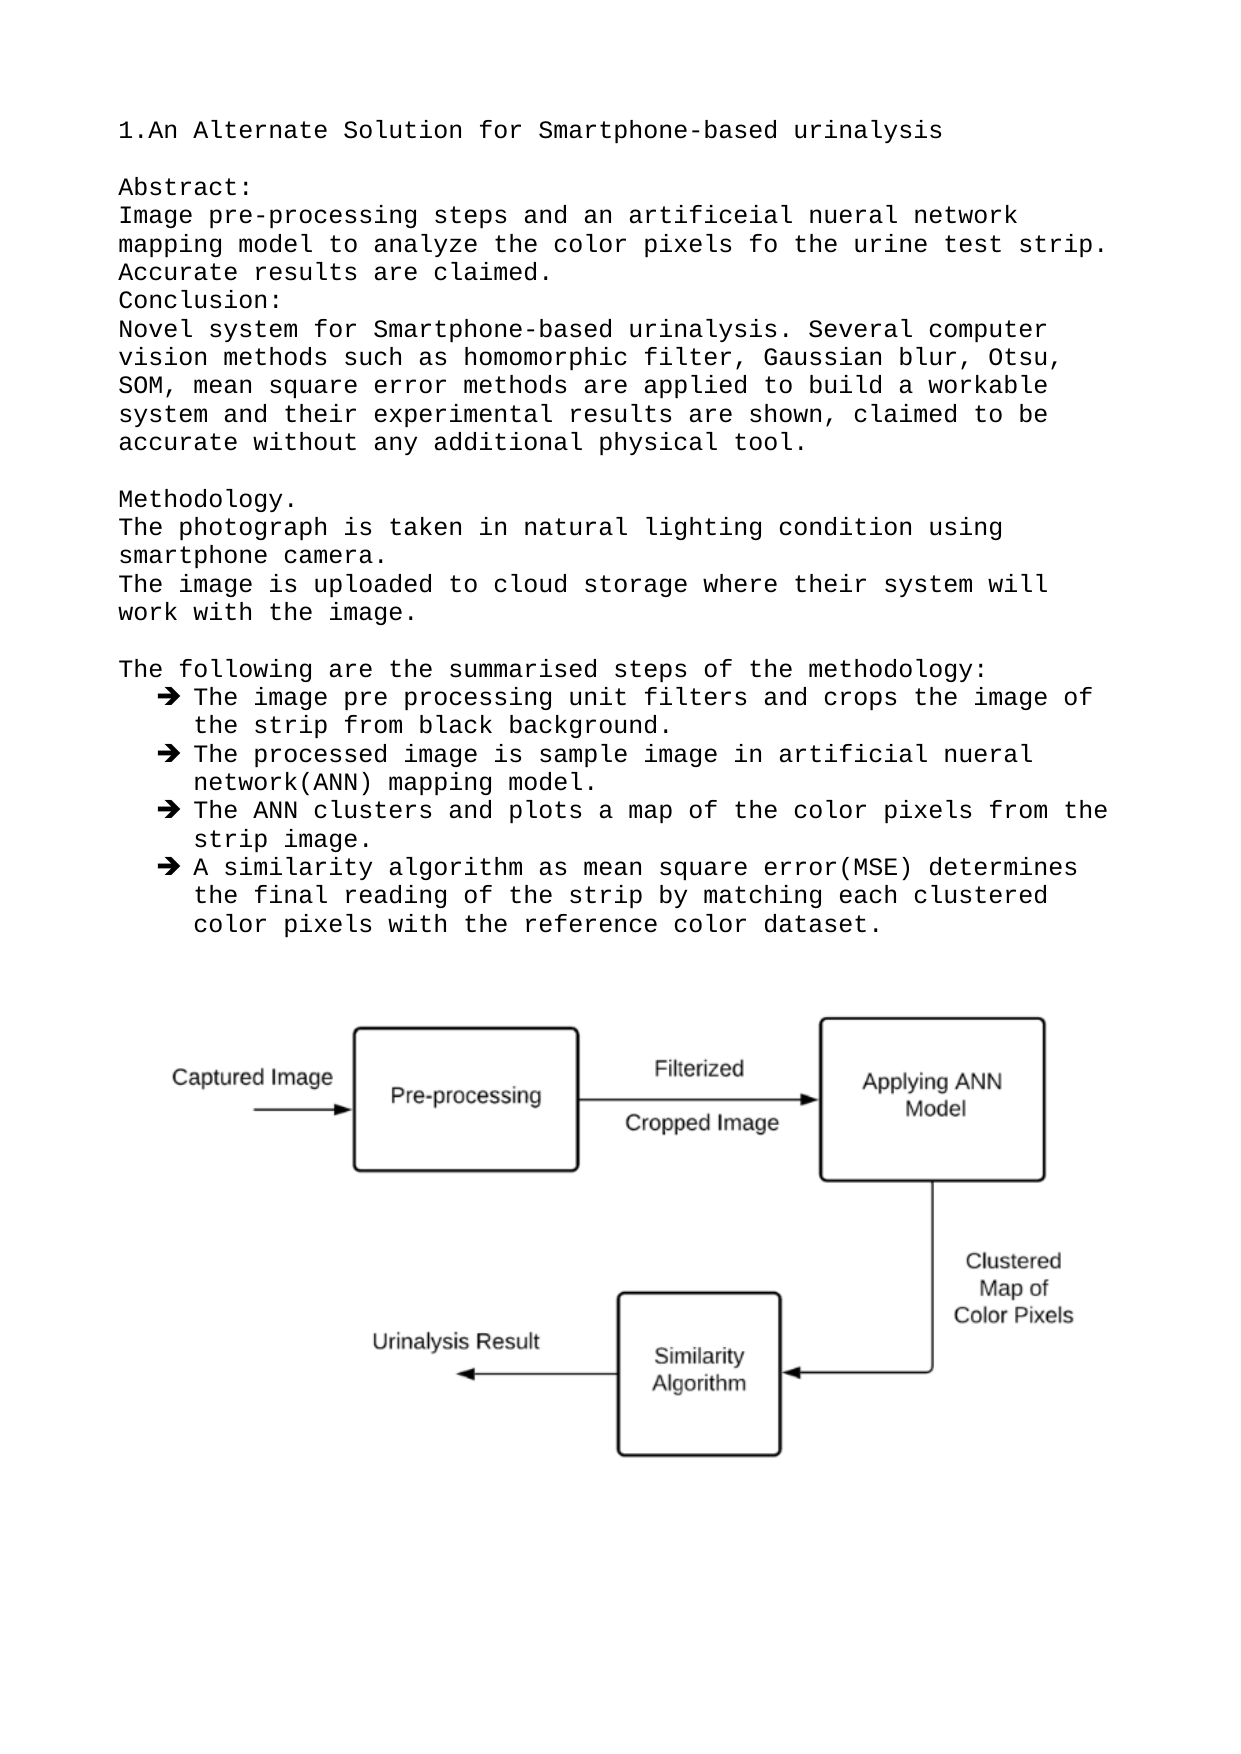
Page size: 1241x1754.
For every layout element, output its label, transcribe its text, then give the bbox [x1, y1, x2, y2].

text Abstract: [118, 175, 1122, 203]
text The photograph is taken in natural lighting condition using smartphone camera. [118, 515, 1122, 571]
text The following are the summarised steps of the methodology: [118, 656, 1122, 685]
list The processed image is sample image in artificial nueral network(ANN) mapping model. [156, 741, 1122, 798]
text Novel system for Smartphone-based urinalysis. Several computer vision methods such as homomorphic filter, Gaussian blur, Otsu, SOM, mean square error methods are applied to build a workable system and their experimental results are shown, claimed to be accurate without any additional physical tool. [118, 316, 1122, 458]
text Conclusion: [118, 288, 1122, 316]
list A similarity algorithm as mean square error(MSE) determines the final reading of the strip by matching each clustered color pixels with the reference color dataset. [156, 855, 1122, 940]
list The ANN clusters and plots a map of the color pixels from the strip image. [156, 798, 1122, 855]
text The image is uploaded to cloud storage where their system will work with the image. [118, 571, 1122, 628]
list The image pre processing unit filters and crops the image of the strip from black background. [156, 685, 1122, 741]
text Methodology. [118, 486, 1122, 515]
text 1.An Alternate Solution for Smartphone-based urinalysis [118, 118, 1122, 146]
picture [111, 969, 1116, 1517]
text Image pre-processing steps and an artificeial nueral network mapping model to analyze the color pixels fo the urine test strip. Accurate results are claimed. [118, 203, 1122, 288]
